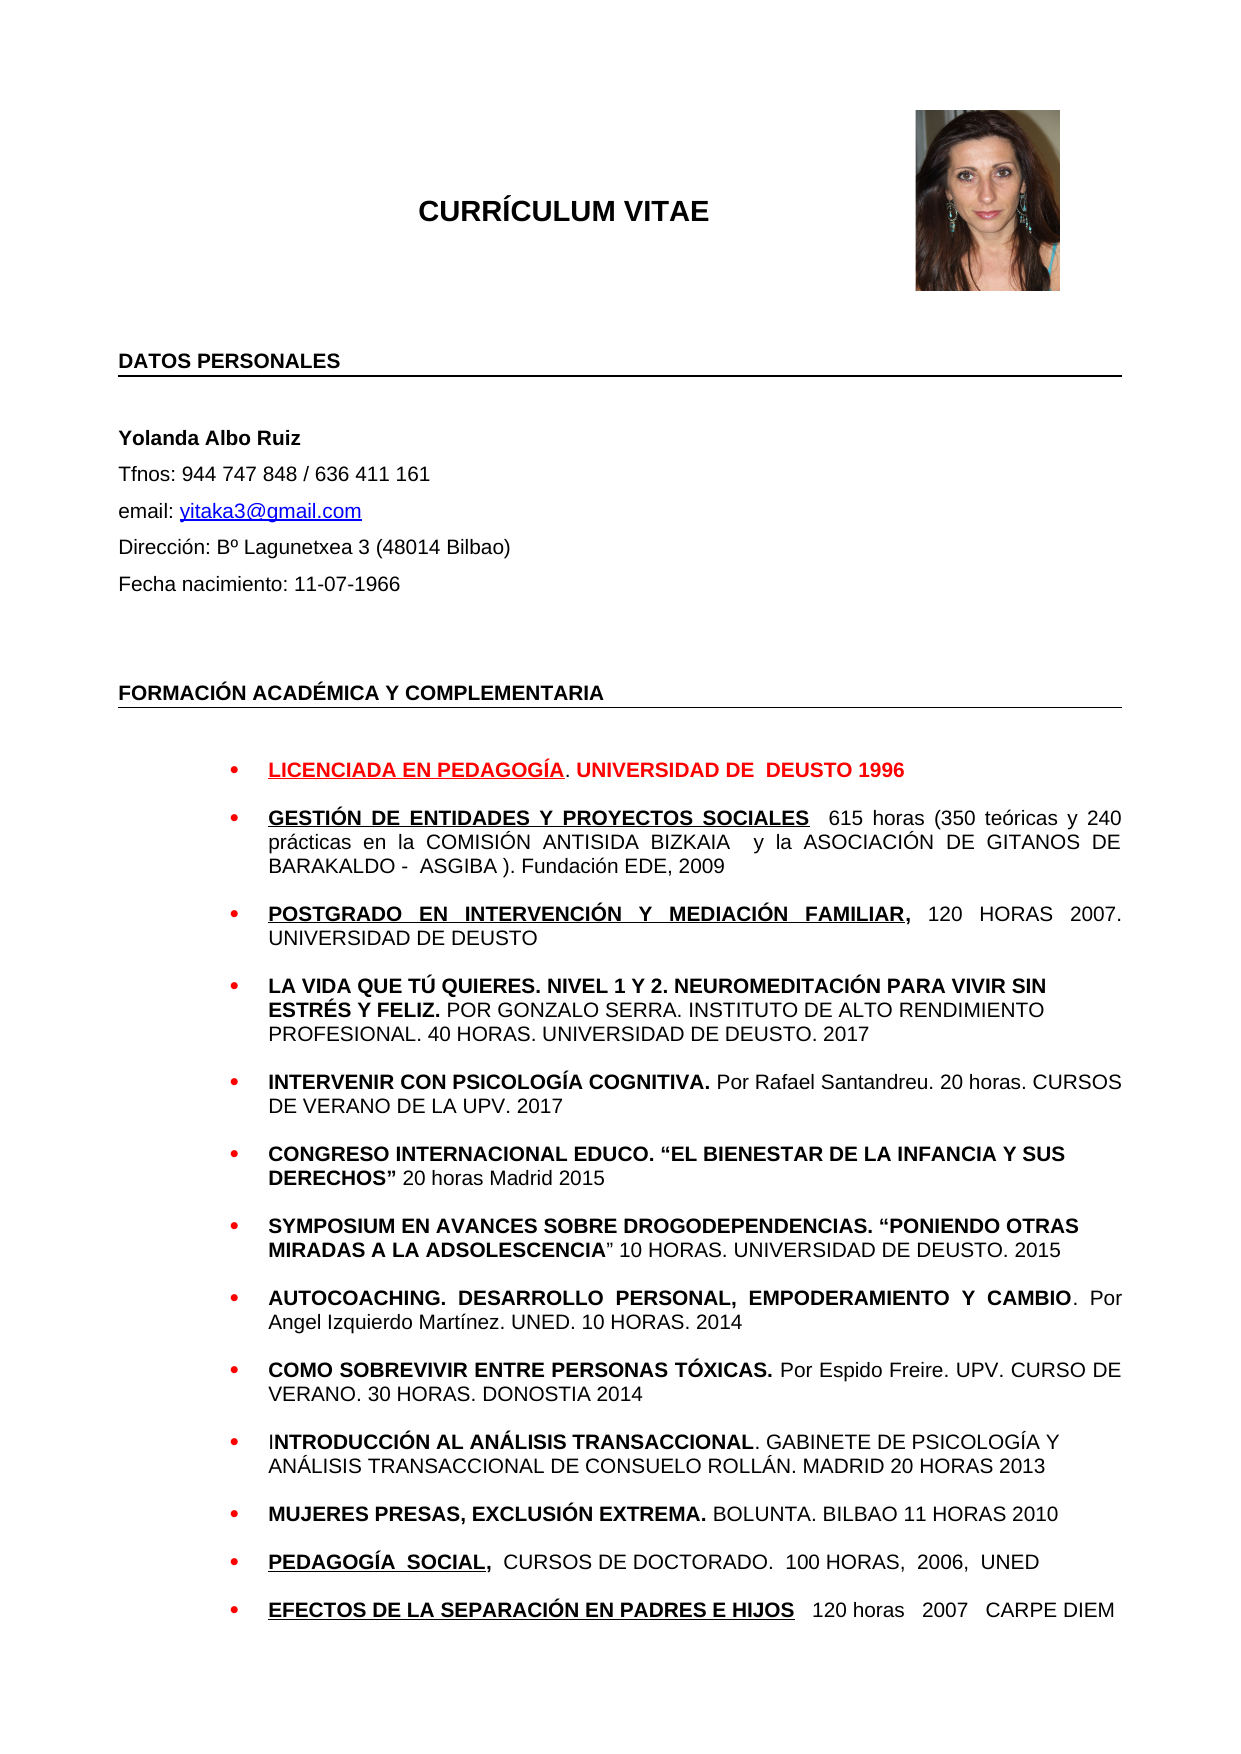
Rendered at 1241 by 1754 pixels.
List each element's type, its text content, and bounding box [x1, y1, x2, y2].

subtitle CURRÍCULUM VITAE [118, 194, 915, 227]
list POSTGRADO EN INTERVENCIÓN Y MEDIACIÓN FAMILIAR, 120 HORAS 2007. UNIVERSIDAD DE DEUSTO [231, 901, 1122, 949]
list GESTIÓN DE ENTIDADES Y PROYECTOS SOCIALES 615 horas (350 teóricas y 240 prácticas en la COMISIÓN ANTISIDA BIZKAIA y la ASOCIACIÓN DE GITANOS DE BARAKALDO - ASGIBA ). Fundación EDE, 2009 [231, 805, 1122, 877]
text ESTRÉS Y FELIZ. POR GONZALO SERRA. INSTITUTO DE ALTO RENDIMIENTO [268, 997, 1122, 1021]
subtitle Yolanda Albo Ruiz [118, 426, 1122, 449]
list LA VIDA QUE TÚ QUIERES. NIVEL 1 Y 2. NEUROMEDITACIÓN PARA VIVIR SIN [231, 973, 1122, 997]
list CONGRESO INTERNACIONAL EDUCO. “EL BIENESTAR DE LA INFANCIA Y SUS [231, 1142, 1122, 1166]
list COMO SOBREVIVIR ENTRE PERSONAS TÓXICAS. Por Espido Freire. UPV. CURSO DE VERANO. 30 HORAS. DONOSTIA 2014 [231, 1358, 1122, 1406]
text MIRADAS A LA ADSOLESCENCIA” 10 HORAS. UNIVERSIDAD DE DEUSTO. 2015 [268, 1238, 1122, 1262]
picture [915, 110, 1060, 292]
list AUTOCOACHING. DESARROLLO PERSONAL, EMPODERAMIENTO Y CAMBIO. Por Angel Izquierdo Martínez. UNED. 10 HORAS. 2014 [231, 1286, 1122, 1334]
list PEDAGOGÍA SOCIAL, CURSOS DE DOCTORADO. 100 HORAS, 2006, UNED [231, 1550, 1122, 1574]
list SYMPOSIUM EN AVANCES SOBRE DROGODEPENDENCIAS. “PONIENDO OTRAS [231, 1214, 1122, 1238]
list LICENCIADA EN PEDAGOGÍA. UNIVERSIDAD DE DEUSTO 1996 [231, 757, 1122, 781]
text PROFESIONAL. 40 HORAS. UNIVERSIDAD DE DEUSTO. 2017 [268, 1021, 1122, 1045]
text FORMACIÓN ACADÉMICA Y COMPLEMENTARIA [118, 681, 1122, 707]
text DERECHOS” 20 horas Madrid 2015 [268, 1166, 1122, 1189]
text Tfnos: 944 747 848 / 636 411 161 [118, 462, 1122, 486]
list MUJERES PRESAS, EXCLUSIÓN EXTREMA. BOLUNTA. BILBAO 11 HORAS 2010 [231, 1502, 1122, 1526]
text ANÁLISIS TRANSACCIONAL DE CONSUELO ROLLÁN. MADRID 20 HORAS 2013 [268, 1454, 1122, 1478]
text email: yitaka3@gmail.com [118, 498, 1122, 522]
list INTERVENIR CON PSICOLOGÍA COGNITIVA. Por Rafael Santandreu. 20 horas. CURSOS DE VERANO DE LA UPV. 2017 [231, 1069, 1122, 1117]
list INTRODUCCIÓN AL ANÁLISIS TRANSACCIONAL. GABINETE DE PSICOLOGÍA Y [231, 1430, 1122, 1454]
text Dirección: Bº Lagunetxea 3 (48014 Bilbao) [118, 535, 1122, 559]
list EFECTOS DE LA SEPARACIÓN EN PADRES E HIJOS 120 horas 2007 CARPE DIEM [231, 1598, 1122, 1622]
text Fecha nacimiento: 11-07-1966 [118, 571, 1122, 595]
subtitle [1060, 194, 1122, 227]
subtitle DATOS PERSONALES [118, 349, 1122, 375]
